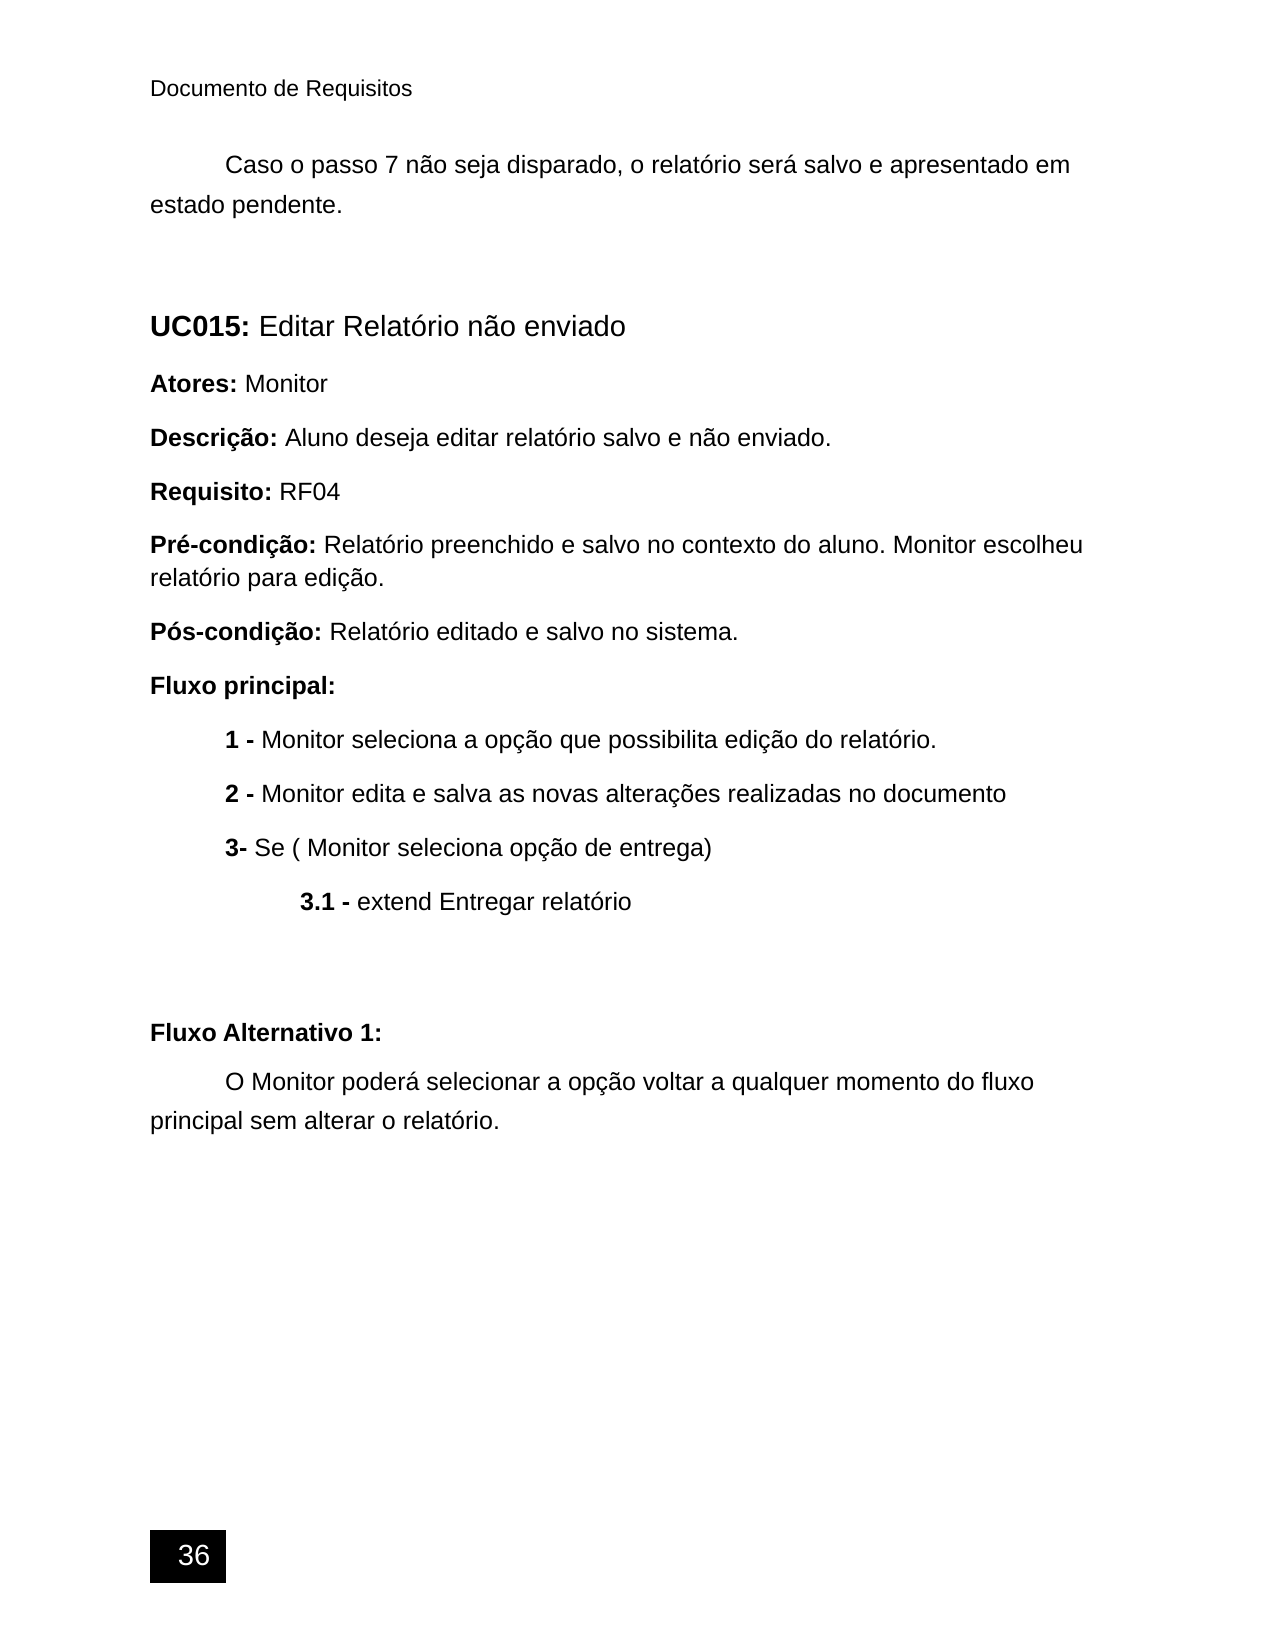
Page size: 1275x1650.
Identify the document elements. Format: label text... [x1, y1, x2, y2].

text 2 - Monitor edita e salva as novas alterações realizadas no documento [150, 779, 1125, 807]
text Pré-condição: Relatório preenchido e salvo no contexto do aluno. Monitor escolheu relatório para edição. [150, 530, 1125, 592]
text UC015: Editar Relatório não enviado [150, 309, 1125, 343]
text Descrição: Aluno deseja editar relatório salvo e não enviado. [150, 423, 1125, 451]
text Fluxo Alternativo 1: [150, 1018, 1125, 1046]
text 3- Se ( Monitor seleciona opção de entrega) [150, 833, 1125, 861]
text Pós-condição: Relatório editado e salvo no sistema. [150, 617, 1125, 646]
text Fluxo principal: [150, 671, 1125, 700]
text 1 - Monitor seleciona a opção que possibilita edição do relatório. [150, 725, 1125, 754]
text Requisito: RF04 [150, 476, 1125, 505]
text O Monitor poderá selecionar a opção voltar a qualquer momento do fluxo principal sem alterar o relatório. [150, 1067, 1125, 1135]
text Atores: Monitor [150, 369, 1125, 397]
text 3.1 - extend Entregar relatório [150, 886, 1125, 915]
text Caso o passo 7 não seja disparado, o relatório será salvo e apresentado em estado pendente. [150, 150, 1125, 218]
